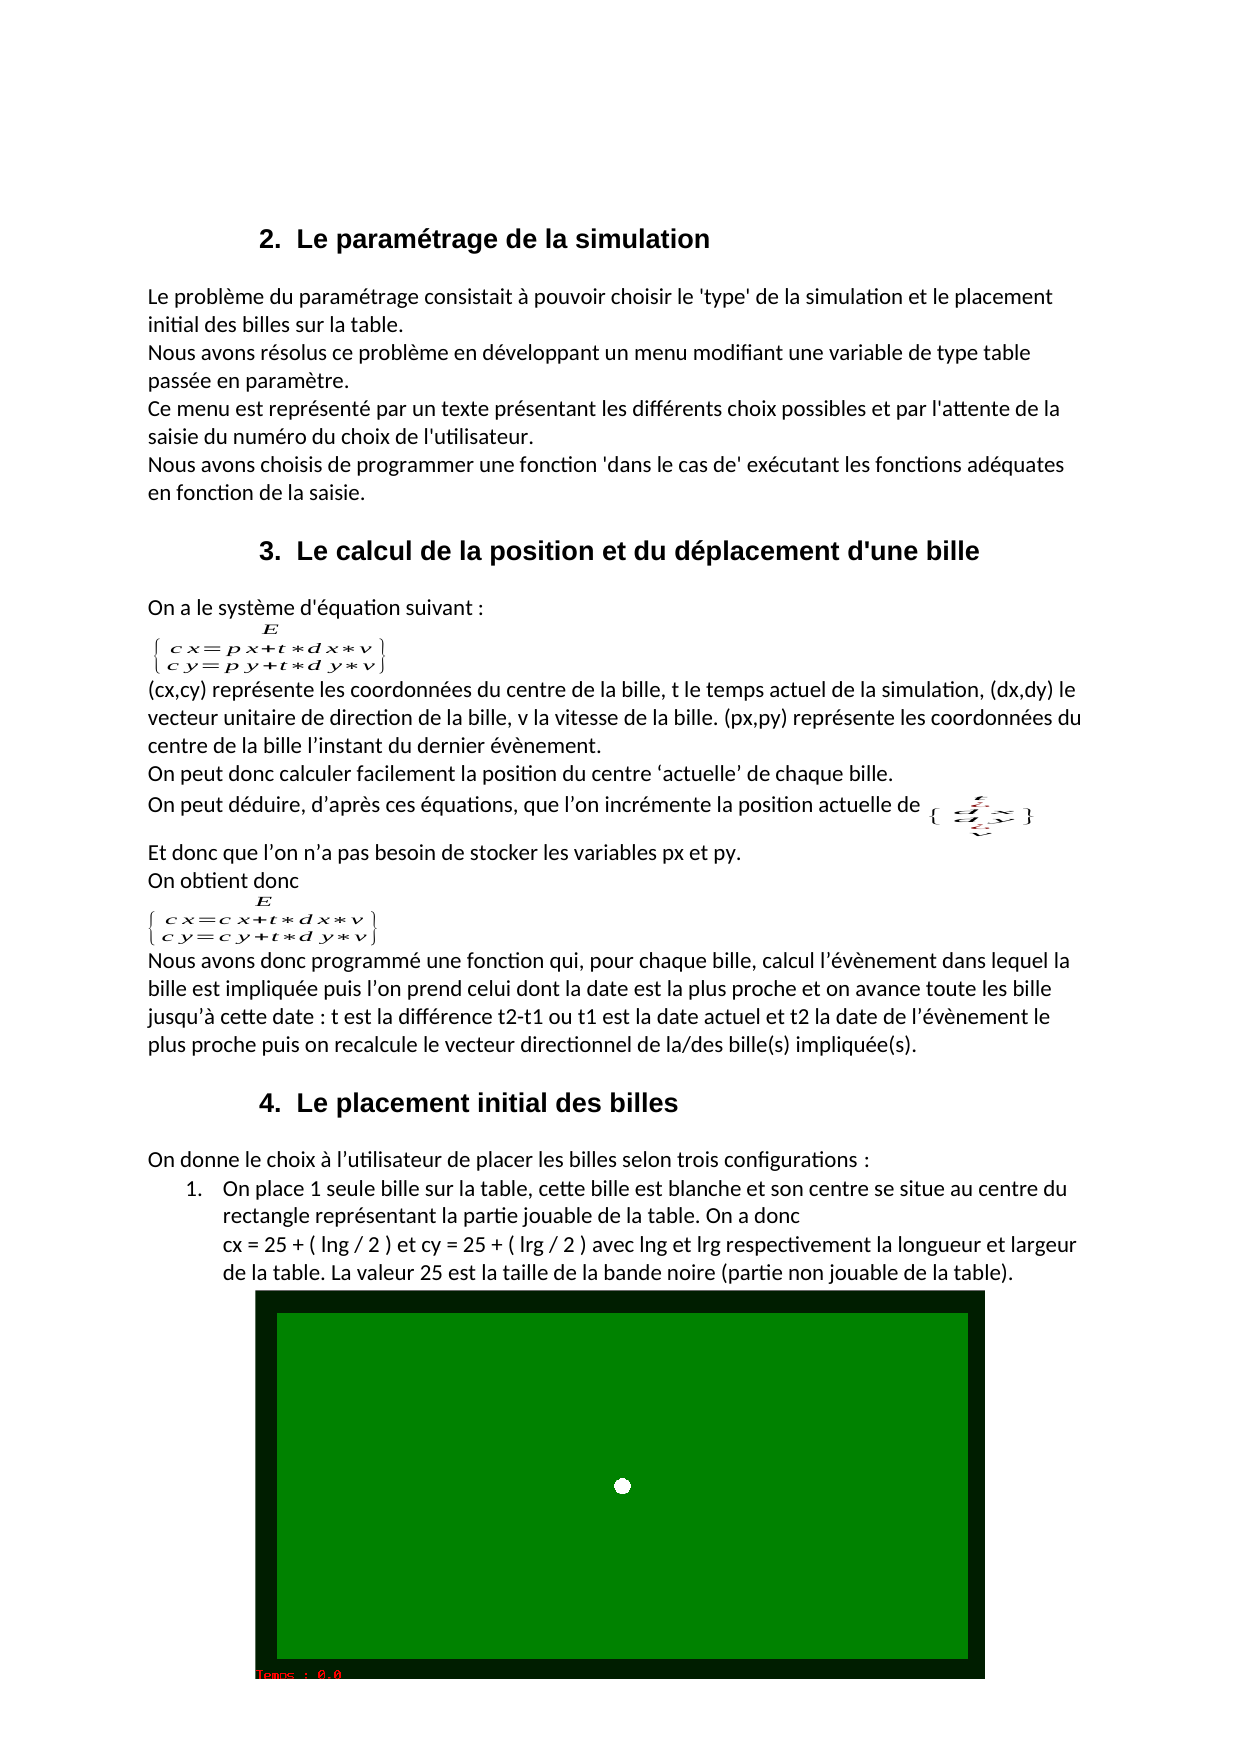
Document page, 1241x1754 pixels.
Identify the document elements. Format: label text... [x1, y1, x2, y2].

text On peut donc calculer facilement la position du centre ‘actuelle’ de chaque bille. [148, 759, 1093, 787]
text On obtient donc [148, 866, 1093, 894]
text Ce menu est représenté par un texte présentant les différents choix possibles et par l'attente de la saisie du numéro du choix de l'utilisateur. [148, 394, 1093, 450]
list On place 1 seule bille sur la table, cette bille est blanche et son centre se situe au centre du rectangle représentant la partie jouable de la table. On a donc [185, 1174, 1093, 1230]
text Nous avons résolus ce problème en développant un menu modifiant une variable de type table passée en paramètre. [148, 338, 1093, 394]
text (cx,cy) représente les coordonnées du centre de la bille, t le temps actuel de la simulation, (dx,dy) le vecteur unitaire de direction de la bille, v la vitesse de la bille. (px,py) représente les coordonnées du centre de la bille l’instant du dernier évènement. [148, 675, 1093, 759]
text Nous avons choisis de programmer une fonction 'dans le cas de' exécutant les fonctions adéquates en fonction de la saisie. [148, 450, 1093, 506]
subtitle Le calcul de la position et du déplacement d'une bille [259, 535, 1093, 566]
subtitle Le placement initial des billes [259, 1087, 1093, 1118]
text On donne le choix à l’utilisateur de placer les billes selon trois configurations : [148, 1146, 1093, 1174]
text Le problème du paramétrage consistait à pouvoir choisir le 'type' de la simulation et le placement initial des billes sur la table. [148, 282, 1093, 338]
text On peut déduire, d’après ces équations, que l’on incrémente la position actuelle de [148, 787, 1093, 838]
text Nous avons donc programmé une fonction qui, pour chaque bille, calcul l’évènement dans lequel la bille est impliquée puis l’on prend celui dont la date est la plus proche et on avance toute les bille jusqu’à cette date : t est la différence t2-t1 ou t1 est la date actuel et t2 la date de l’évènement le plus proche puis on recalcule le vecteur directionnel de la/des bille(s) impliquée(s). [148, 946, 1093, 1058]
text cx = 25 + ( lng / 2 ) et cy = 25 + ( lrg / 2 ) avec lng et lrg respectivement la longueur et largeur de la table. La valeur 25 est la taille de la bande noire (partie non jouable de la table). [223, 1230, 1093, 1286]
subtitle Le paramétrage de la simulation [259, 223, 1093, 254]
text On a le système d'équation suivant : [148, 593, 1093, 622]
text Et donc que l’on n’a pas besoin de stocker les variables px et py. [148, 838, 1093, 866]
